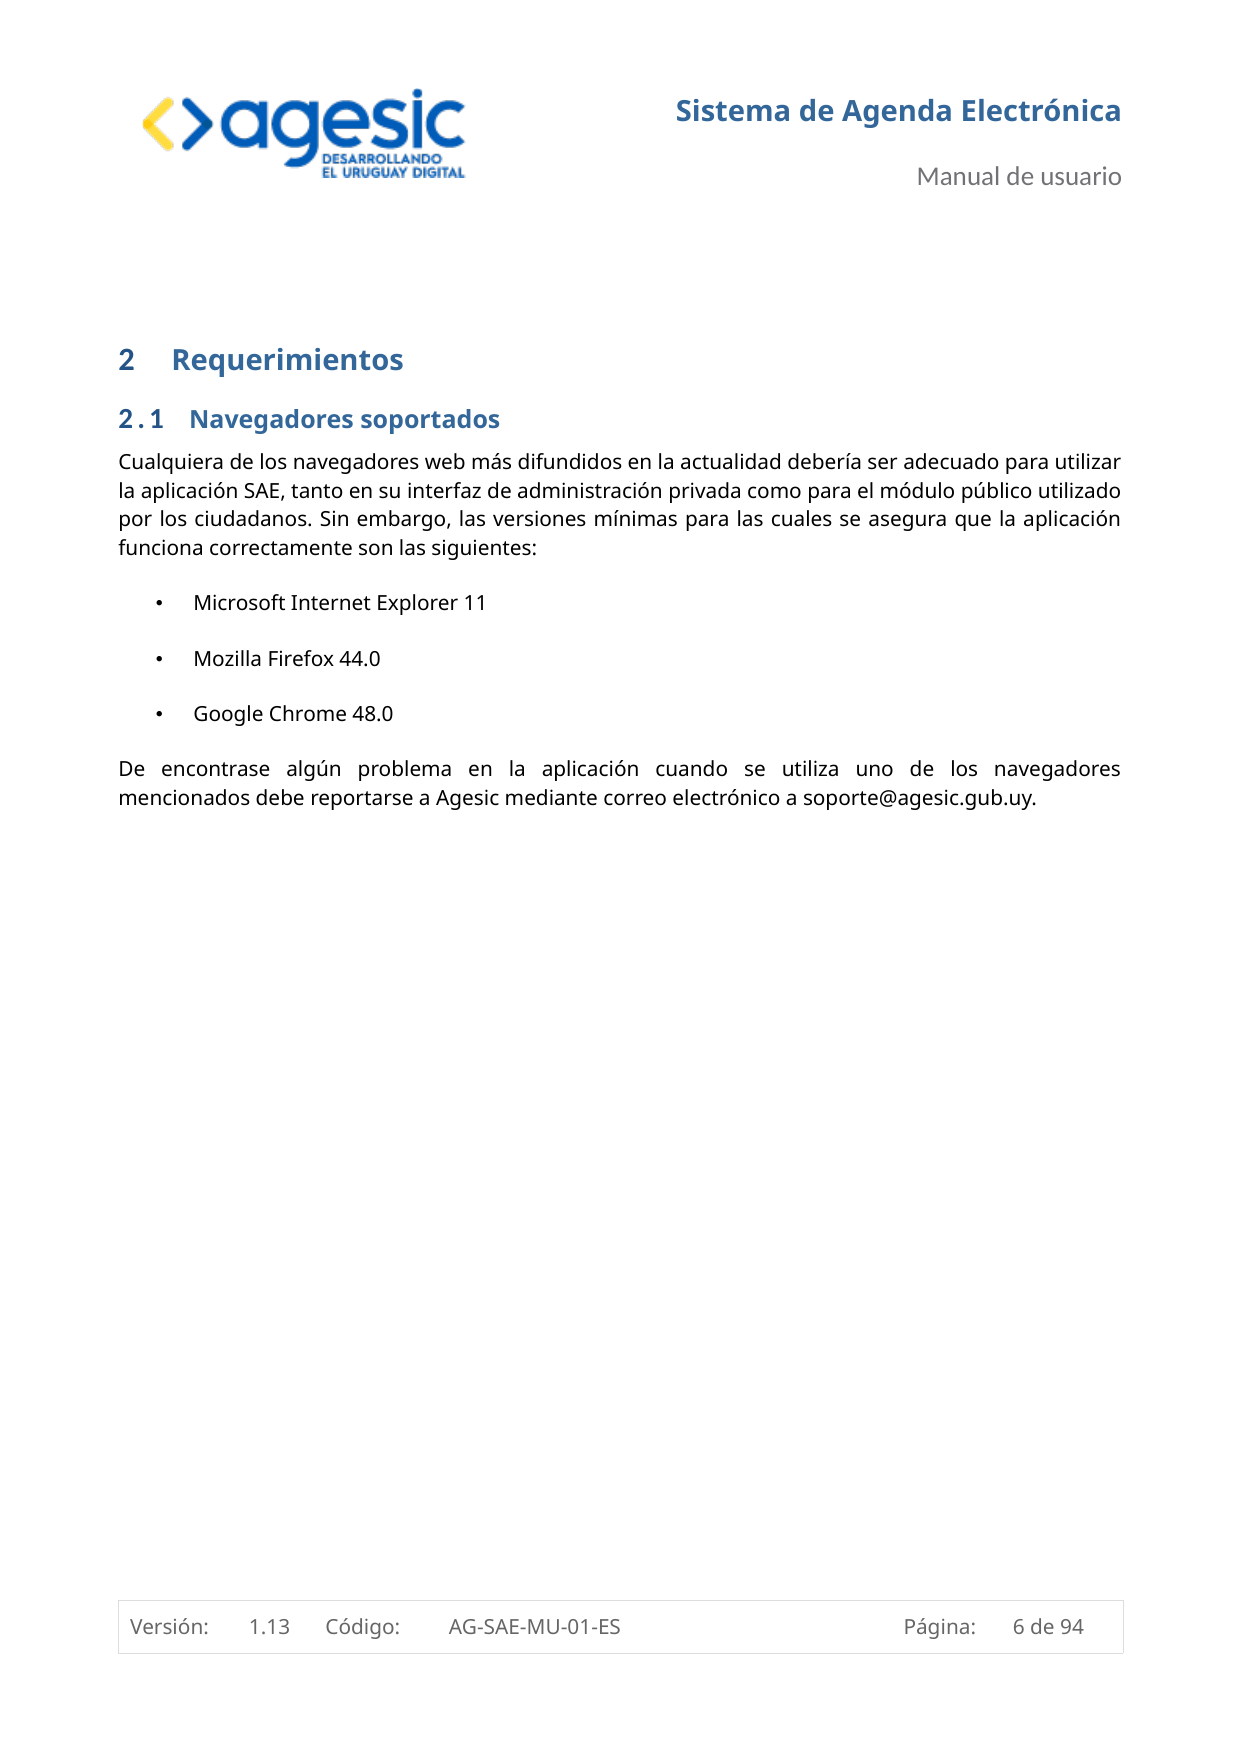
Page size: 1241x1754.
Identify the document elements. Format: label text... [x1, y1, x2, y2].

list Mozilla Firefox 44.0 [156, 644, 1122, 672]
text Cualquiera de los navegadores web más difundidos en la actualidad debería ser adecuado para utilizar la aplicación SAE, tanto en su interfaz de administración privada como para el módulo público utilizado por los ciudadanos. Sin embargo, las versiones mínimas para las cuales se asegura que la aplicación funciona correctamente son las siguientes: [118, 447, 1122, 561]
subtitle Requerimientos [118, 339, 1122, 379]
list Google Chrome 48.0 [156, 699, 1122, 727]
text De encontrase algún problema en la aplicación cuando se utiliza uno de los navegadores mencionados debe reportarse a Agesic mediante correo electrónico a soporte@agesic.gub.uy. [118, 754, 1122, 811]
subtitle Navegadores soportados [118, 400, 1122, 436]
picture [142, 88, 466, 178]
list Microsoft Internet Explorer 11 [156, 588, 1122, 617]
